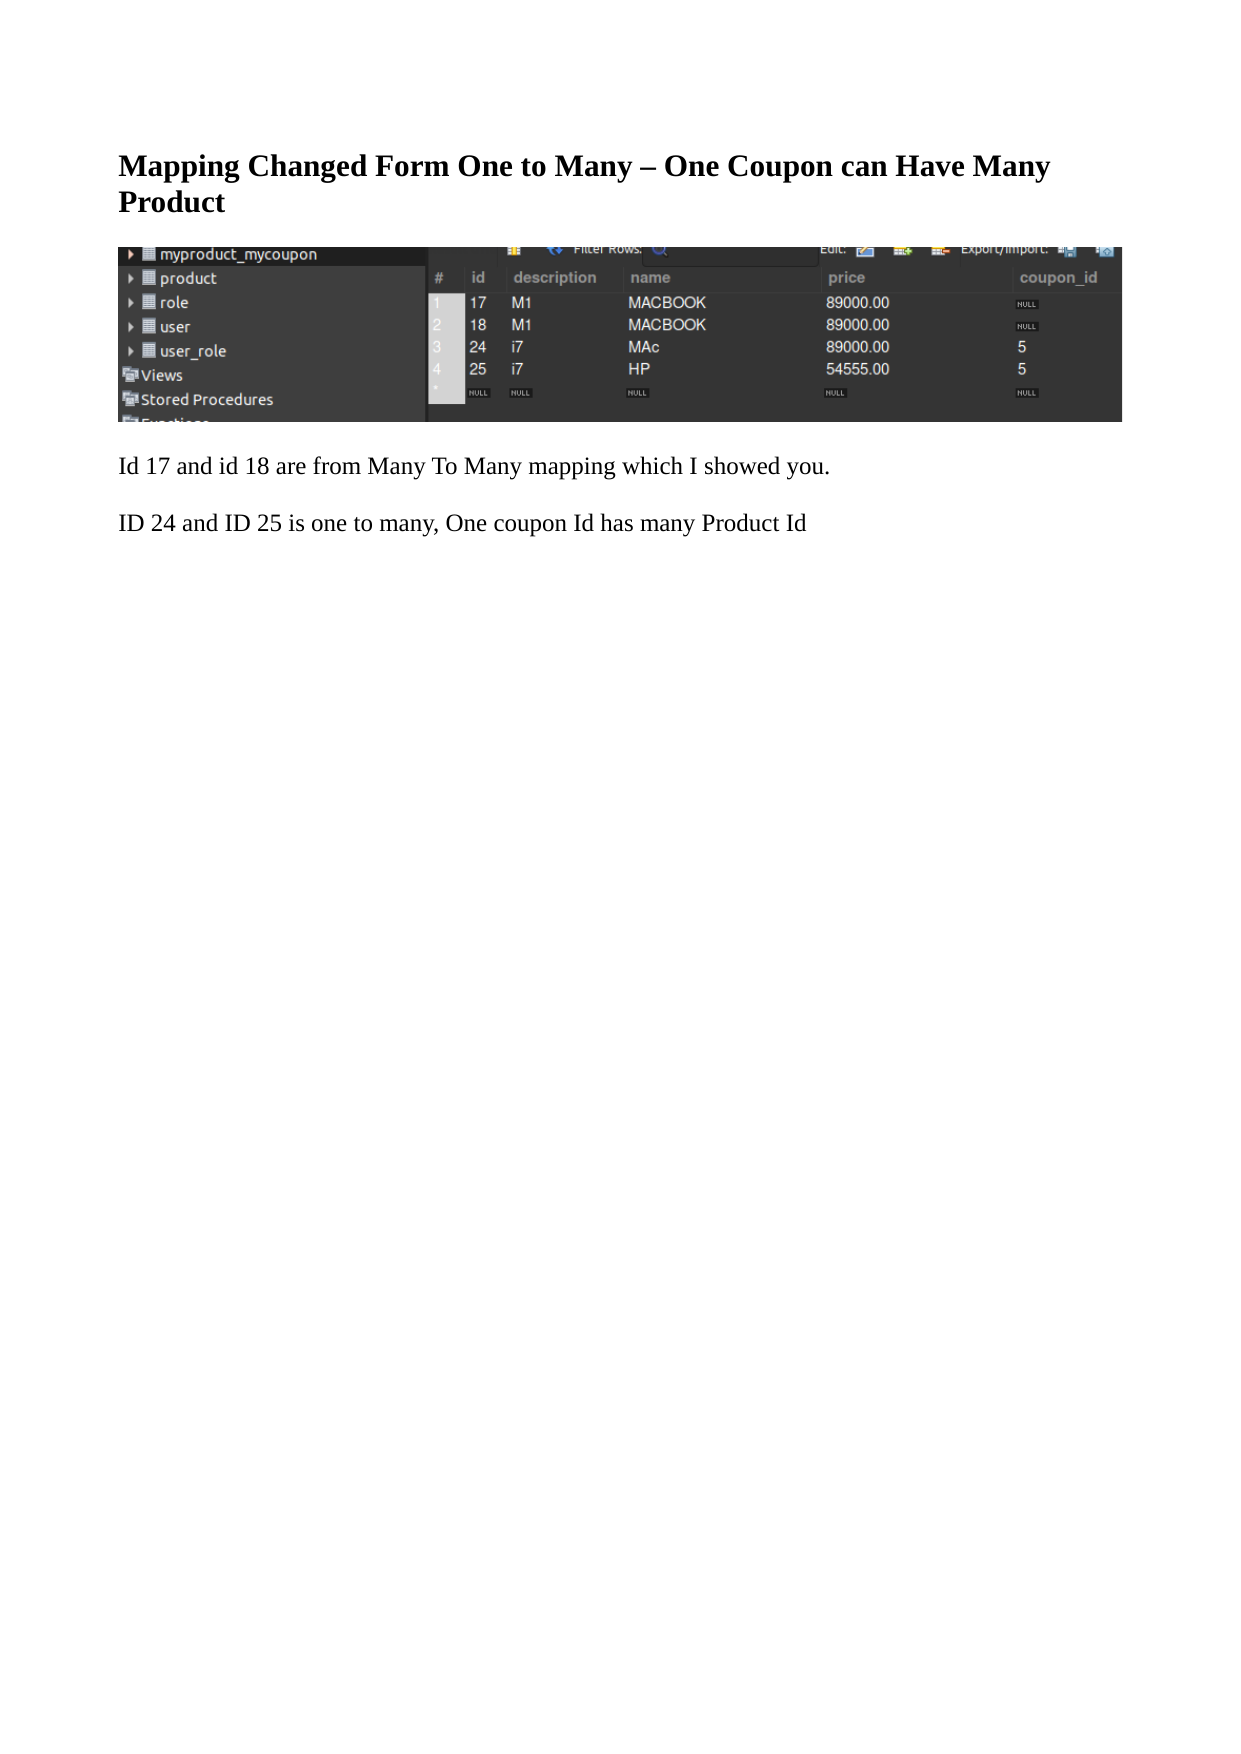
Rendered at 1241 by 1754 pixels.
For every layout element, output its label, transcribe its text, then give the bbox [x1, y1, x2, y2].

text Id 17 and id 18 are from Many To Many mapping which I showed you. ID 24 and ID 25 is one to many, One coupon Id has many Product Id [118, 451, 1122, 537]
picture [118, 247, 1123, 422]
text Mapping Changed Form One to Many – One Coupon can Have Many Product [118, 147, 1122, 219]
